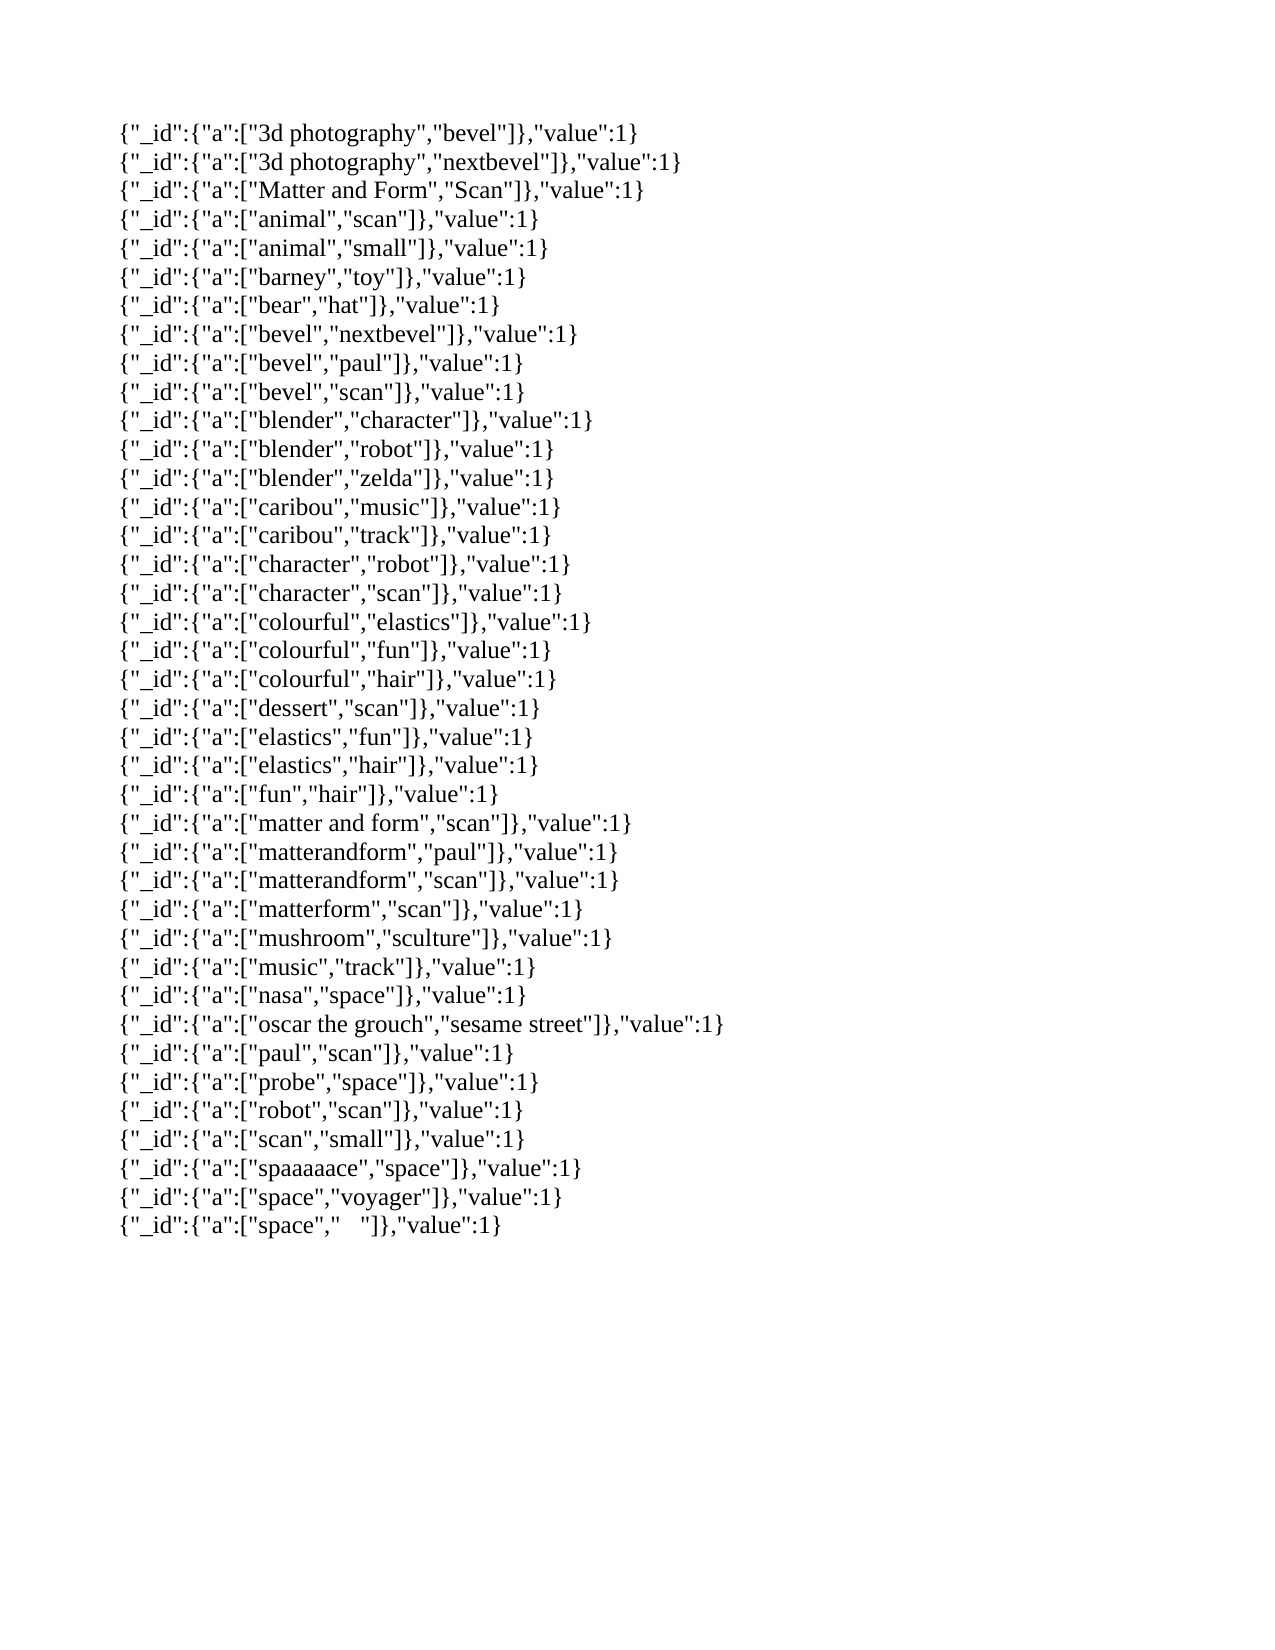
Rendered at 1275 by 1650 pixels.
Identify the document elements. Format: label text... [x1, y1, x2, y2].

text {"_id":{"a":["caribou","music"]},"value":1} [118, 492, 1157, 521]
text {"_id":{"a":["matterform","scan"]},"value":1} [118, 894, 1157, 923]
text {"_id":{"a":["colourful","hair"]},"value":1} [118, 664, 1157, 693]
text {"_id":{"a":["bevel","scan"]},"value":1} [118, 377, 1157, 406]
text {"_id":{"a":["character","robot"]},"value":1} [118, 549, 1157, 578]
text {"_id":{"a":["animal","scan"]},"value":1} [118, 204, 1157, 233]
text {"_id":{"a":["caribou","track"]},"value":1} [118, 521, 1157, 549]
text {"_id":{"a":["fun","hair"]},"value":1} [118, 779, 1157, 808]
text {"_id":{"a":["oscar the grouch","sesame street"]},"value":1} [118, 1009, 1157, 1038]
text {"_id":{"a":["3d photography","bevel"]},"value":1} [118, 118, 1157, 147]
text {"_id":{"a":["bevel","nextbevel"]},"value":1} [118, 319, 1157, 348]
text {"_id":{"a":["blender","character"]},"value":1} [118, 406, 1157, 434]
text {"_id":{"a":["colourful","fun"]},"value":1} [118, 636, 1157, 664]
text {"_id":{"a":["paul","scan"]},"value":1} [118, 1038, 1157, 1067]
text {"_id":{"a":["matter and form","scan"]},"value":1} [118, 808, 1157, 837]
text {"_id":{"a":["dessert","scan"]},"value":1} [118, 693, 1157, 722]
text {"_id":{"a":["nasa","space"]},"value":1} [118, 981, 1157, 1009]
text {"_id":{"a":["barney","toy"]},"value":1} [118, 262, 1157, 291]
text {"_id":{"a":["scan","small"]},"value":1} [118, 1124, 1157, 1153]
text {"_id":{"a":["matterandform","scan"]},"value":1} [118, 866, 1157, 894]
text {"_id":{"a":["spaaaaace","space"]},"value":1} [118, 1153, 1157, 1182]
text {"_id":{"a":["blender","zelda"]},"value":1} [118, 463, 1157, 492]
text {"_id":{"a":["robot","scan"]},"value":1} [118, 1096, 1157, 1124]
text {"_id":{"a":["music","track"]},"value":1} [118, 952, 1157, 981]
text {"_id":{"a":["animal","small"]},"value":1} [118, 233, 1157, 262]
text {"_id":{"a":["probe","space"]},"value":1} [118, 1067, 1157, 1096]
text {"_id":{"a":["elastics","fun"]},"value":1} [118, 722, 1157, 751]
text {"_id":{"a":["character","scan"]},"value":1} [118, 578, 1157, 607]
text {"_id":{"a":["Matter and Form","Scan"]},"value":1} [118, 176, 1157, 204]
text {"_id":{"a":["matterandform","paul"]},"value":1} [118, 837, 1157, 866]
text {"_id":{"a":["3d photography","nextbevel"]},"value":1} [118, 147, 1157, 176]
text {"_id":{"a":["elastics","hair"]},"value":1} [118, 751, 1157, 779]
text {"_id":{"a":["mushroom","sculture"]},"value":1} [118, 923, 1157, 952]
text {"_id":{"a":["blender","robot"]},"value":1} [118, 434, 1157, 463]
text {"_id":{"a":["colourful","elastics"]},"value":1} [118, 607, 1157, 636]
text {"_id":{"a":["bear","hat"]},"value":1} [118, 291, 1157, 319]
text {"_id":{"a":["bevel","paul"]},"value":1} [118, 348, 1157, 377]
text {"_id":{"a":["space","🌠"]},"value":1} [118, 1211, 1157, 1239]
text {"_id":{"a":["space","voyager"]},"value":1} [118, 1182, 1157, 1211]
